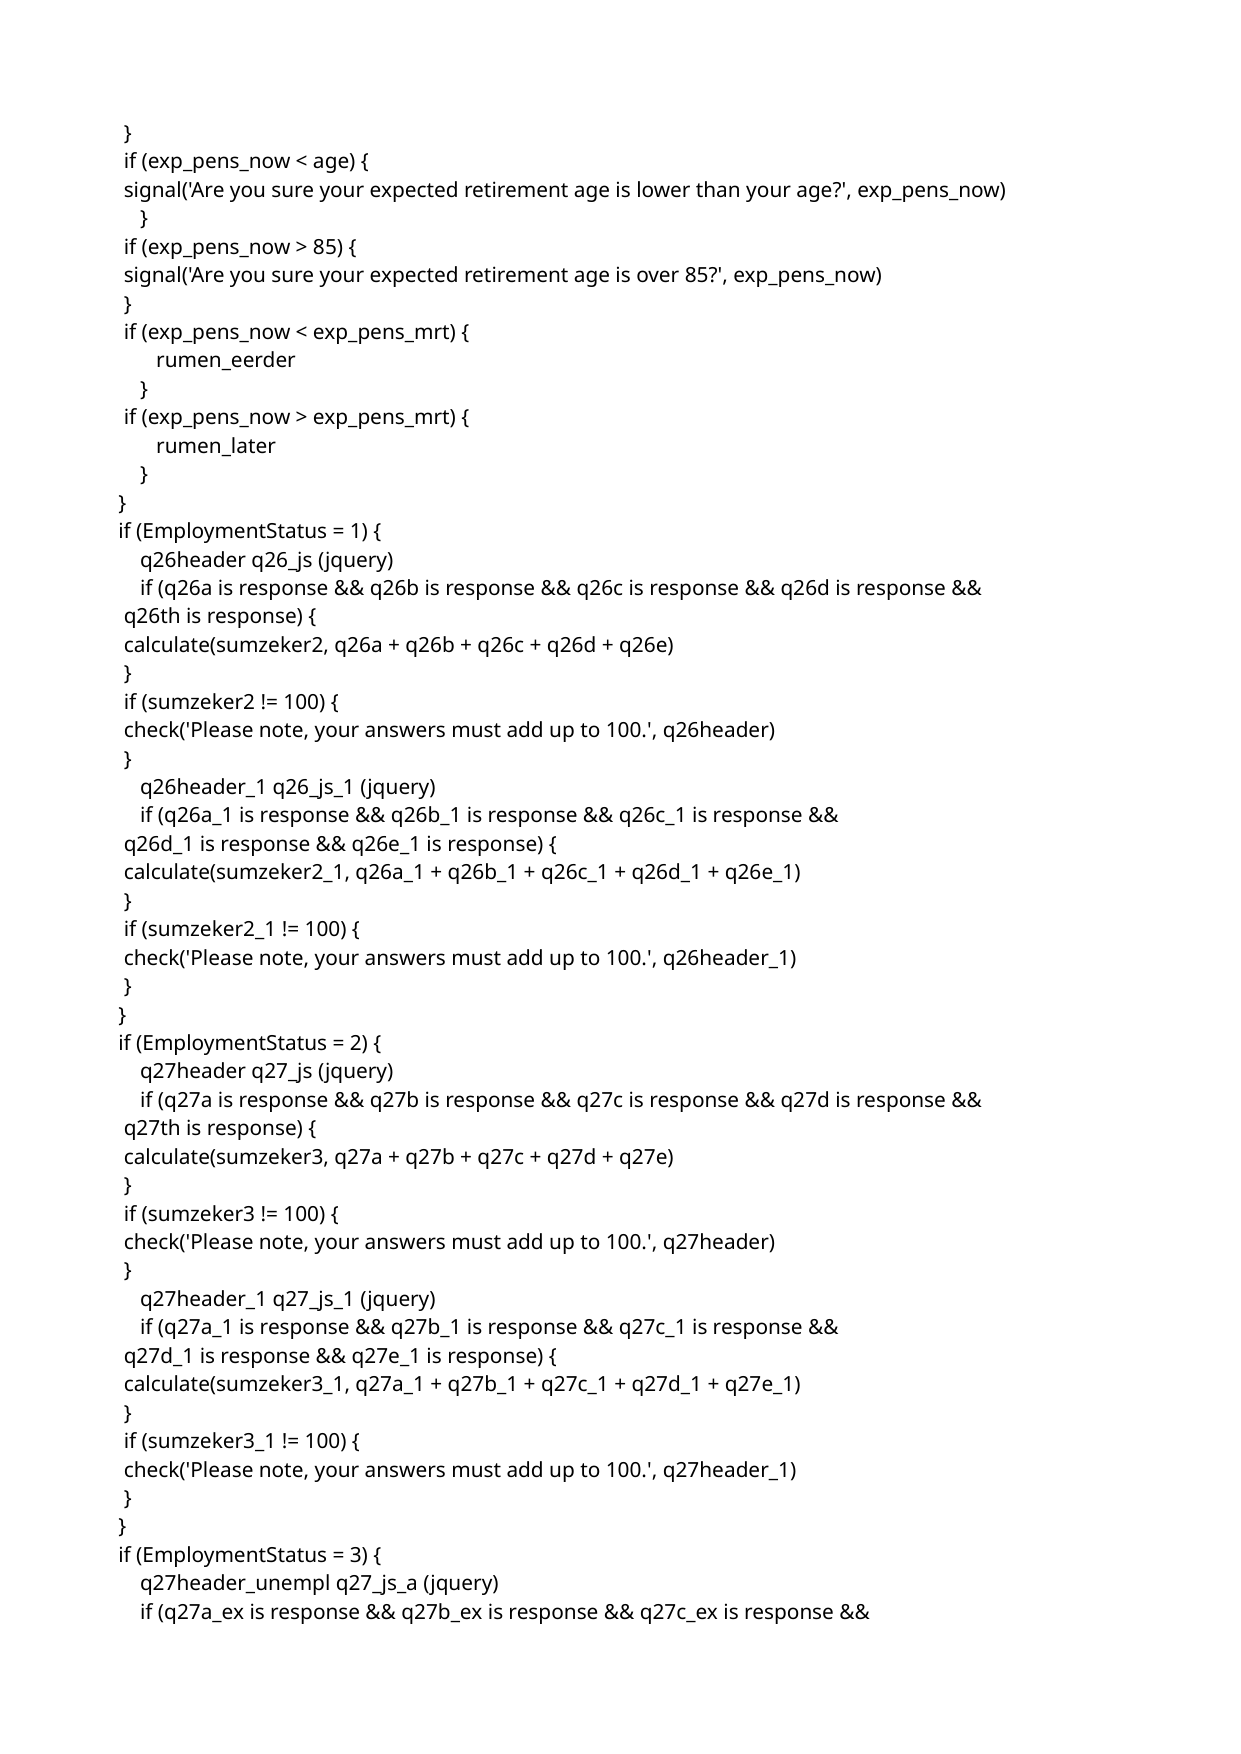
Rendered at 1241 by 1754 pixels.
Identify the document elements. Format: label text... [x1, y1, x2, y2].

text q27header q27_js (jquery) [118, 1057, 1122, 1085]
text check('Please note, your answers must add up to 100.', q27header_1) [118, 1455, 1122, 1483]
text if (sumzeker3 != 100) { [118, 1199, 1122, 1227]
text rumen_eerder [118, 346, 1122, 374]
text } [118, 1170, 1122, 1199]
text } [118, 459, 1122, 488]
text check('Please note, your answers must add up to 100.', q27header) [118, 1227, 1122, 1256]
text if (exp_pens_now > 85) { [118, 232, 1122, 260]
text if (q27a_1 is response && q27b_1 is response && q27c_1 is response && [118, 1312, 1122, 1341]
text if (q27a is response && q27b is response && q27c is response && q27d is response && [118, 1085, 1122, 1113]
text } [118, 203, 1122, 232]
text if (q26a_1 is response && q26b_1 is response && q26c_1 is response && [118, 801, 1122, 829]
text q27header_1 q27_js_1 (jquery) [118, 1284, 1122, 1312]
text q27th is response) { [118, 1113, 1122, 1142]
text if (exp_pens_now > exp_pens_mrt) { [118, 402, 1122, 431]
text } [118, 744, 1122, 772]
text } [118, 1512, 1122, 1540]
text calculate(sumzeker2, q26a + q26b + q26c + q26d + q26e) [118, 630, 1122, 658]
text rumen_later [118, 431, 1122, 459]
text q26th is response) { [118, 602, 1122, 630]
text if (EmploymentStatus = 2) { [118, 1028, 1122, 1057]
text if (sumzeker2_1 != 100) { [118, 914, 1122, 943]
text } [118, 1256, 1122, 1284]
text } [118, 971, 1122, 1000]
text calculate(sumzeker2_1, q26a_1 + q26b_1 + q26c_1 + q26d_1 + q26e_1) [118, 857, 1122, 886]
text if (sumzeker3_1 != 100) { [118, 1426, 1122, 1455]
text if (exp_pens_now < age) { [118, 147, 1122, 175]
text } [118, 488, 1122, 516]
text calculate(sumzeker3, q27a + q27b + q27c + q27d + q27e) [118, 1142, 1122, 1170]
text signal('Are you sure your expected retirement age is lower than your age?', exp_pens_now) [118, 175, 1122, 203]
text q26header_1 q26_js_1 (jquery) [118, 772, 1122, 801]
text calculate(sumzeker3_1, q27a_1 + q27b_1 + q27c_1 + q27d_1 + q27e_1) [118, 1369, 1122, 1398]
text if (exp_pens_now < exp_pens_mrt) { [118, 317, 1122, 346]
text check('Please note, your answers must add up to 100.', q26header) [118, 715, 1122, 744]
text } [118, 1000, 1122, 1028]
text if (q26a is response && q26b is response && q26c is response && q26d is response && [118, 573, 1122, 602]
text } [118, 886, 1122, 914]
text if (sumzeker2 != 100) { [118, 687, 1122, 715]
text signal('Are you sure your expected retirement age is over 85?', exp_pens_now) [118, 260, 1122, 289]
text q27d_1 is response && q27e_1 is response) { [118, 1341, 1122, 1369]
text } [118, 374, 1122, 402]
text } [118, 1483, 1122, 1512]
text } [118, 289, 1122, 317]
text } [118, 118, 1122, 147]
text if (EmploymentStatus = 1) { [118, 516, 1122, 545]
text q26d_1 is response && q26e_1 is response) { [118, 829, 1122, 857]
text if (EmploymentStatus = 3) { [118, 1540, 1122, 1568]
text if (q27a_ex is response && q27b_ex is response && q27c_ex is response && [118, 1597, 1122, 1625]
text } [118, 658, 1122, 687]
text } [118, 1398, 1122, 1426]
text q27header_unempl q27_js_a (jquery) [118, 1568, 1122, 1597]
text check('Please note, your answers must add up to 100.', q26header_1) [118, 943, 1122, 971]
text q26header q26_js (jquery) [118, 545, 1122, 573]
